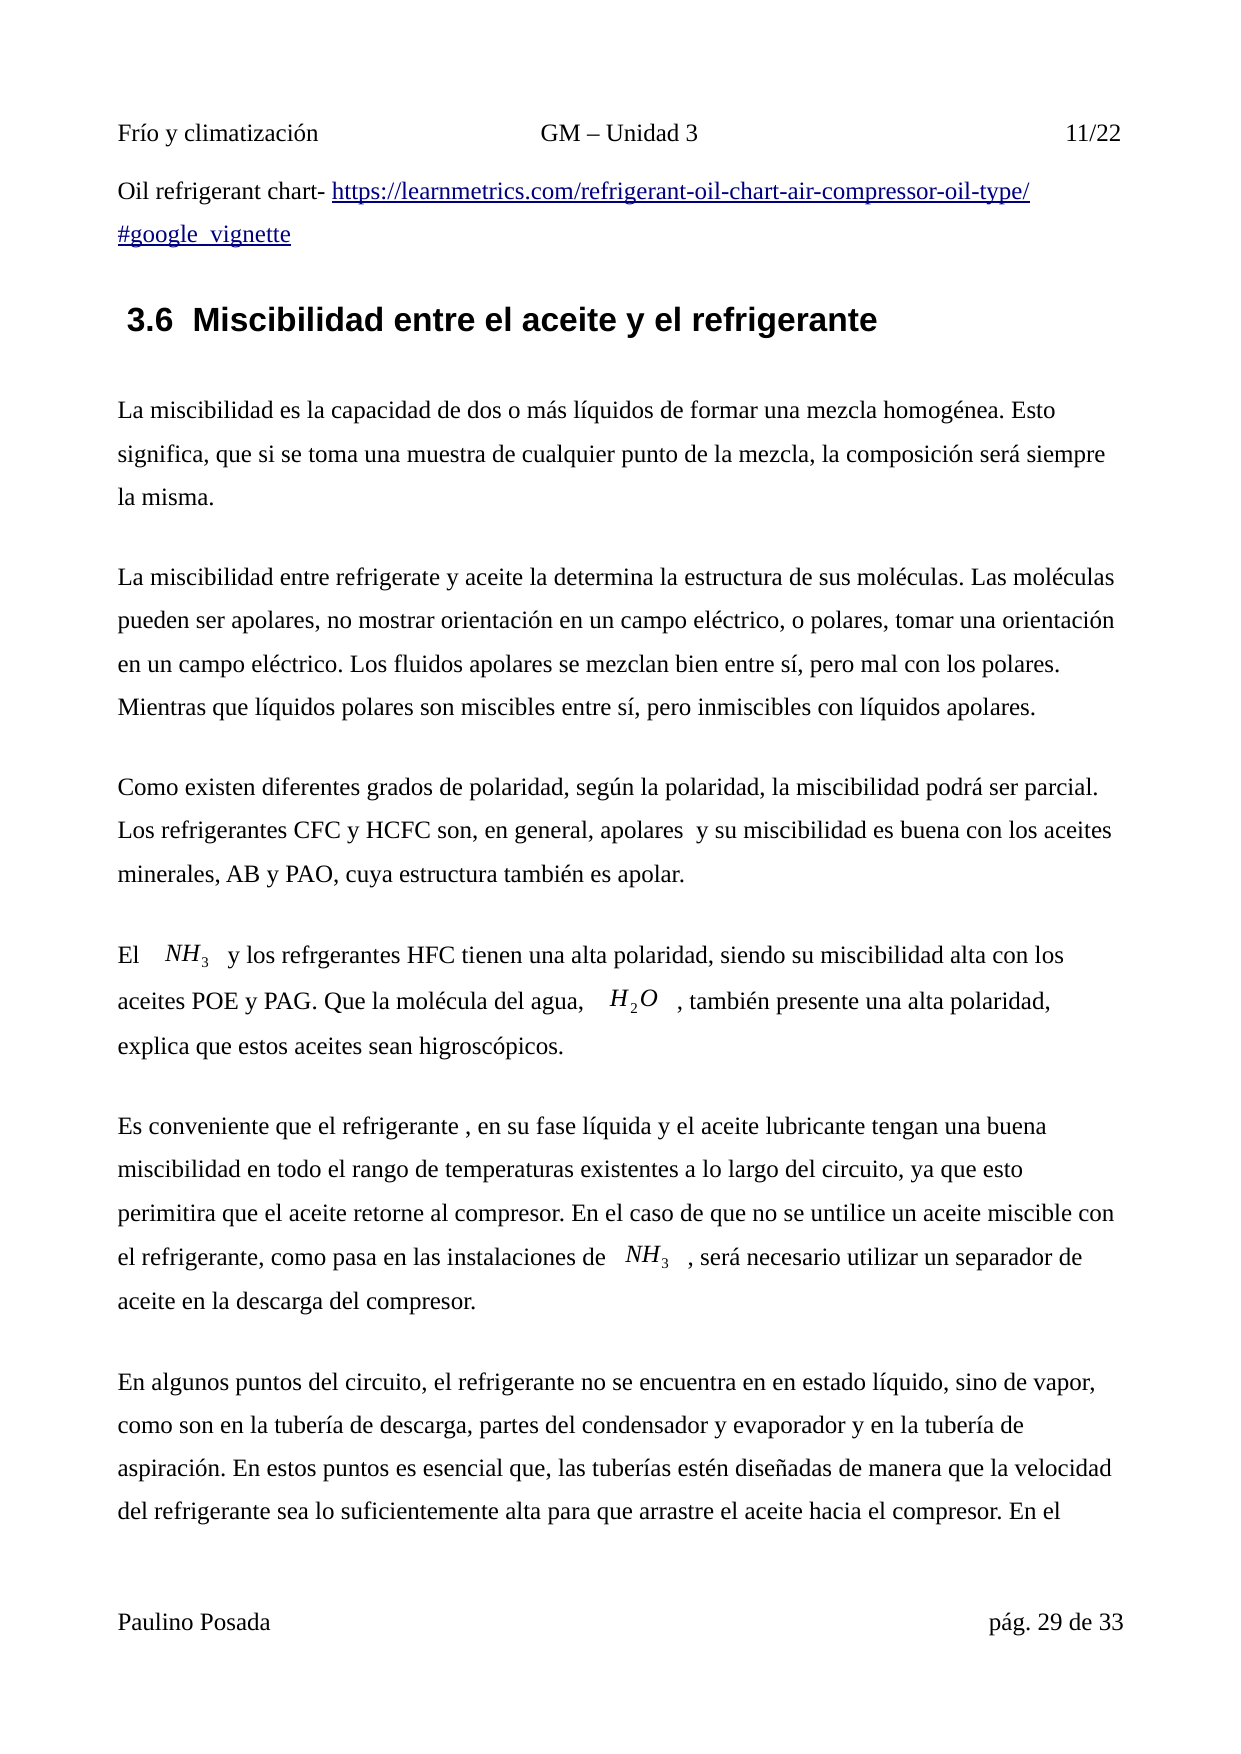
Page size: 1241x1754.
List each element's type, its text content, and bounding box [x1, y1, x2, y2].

text Oil refrigerant chart- https://learnmetrics.com/refrigerant-oil-chart-air-compressor-oil-type/#google_vignette [117, 176, 1123, 248]
text En algunos puntos del circuito, el refrigerante no se encuentra en en estado líquido, sino de vapor, como son en la tubería de descarga, partes del condensador y evaporador y en la tubería de aspiración. En estos puntos es esencial que, las tuberías estén diseñadas de manera que la velocidad del refrigerante sea lo suficientemente alta para que arrastre el aceite hacia el compresor. En el [117, 1367, 1123, 1525]
text La miscibilidad entre refrigerate y aceite la determina la estructura de sus moléculas. Las moléculas pueden ser apolares, no mostrar orientación en un campo eléctrico, o polares, tomar una orientación en un campo eléctrico. Los fluidos apolares se mezclan bien entre sí, pero mal con los polares. Mientras que líquidos polares son miscibles entre sí, pero inmiscibles con líquidos apolares. [117, 562, 1123, 721]
text Como existen diferentes grados de polaridad, según la polaridad, la miscibilidad podrá ser parcial. Los refrigerantes CFC y HCFC son, en general, apolares y su miscibilidad es buena con los aceites minerales, AB y PAO, cuya estructura también es apolar. [117, 772, 1123, 887]
text La miscibilidad es la capacidad de dos o más líquidos de formar una mezcla homogénea. Esto significa, que si se toma una muestra de cualquier punto de la mezcla, la composición será siempre la misma. [117, 396, 1123, 511]
subtitle Miscibilidad entre el aceite y el refrigerante [117, 300, 1123, 339]
text El y los refrgerantes HFC tienen una alta polaridad, siendo su miscibilidad alta con los aceites POE y PAG. Que la molécula del agua, , también presente una alta polaridad, explica que estos aceites sean higroscópicos. [117, 939, 1123, 1059]
text Es conveniente que el refrigerante , en su fase líquida y el aceite lubricante tengan una buena miscibilidad en todo el rango de temperaturas existentes a lo largo del circuito, ya que esto perimitira que el aceite retorne al compresor. En el caso de que no se untilice un aceite miscible con el refrigerante, como pasa en las instalaciones de, será necesario utilizar un separador de aceite en la descarga del compresor. [117, 1111, 1123, 1315]
